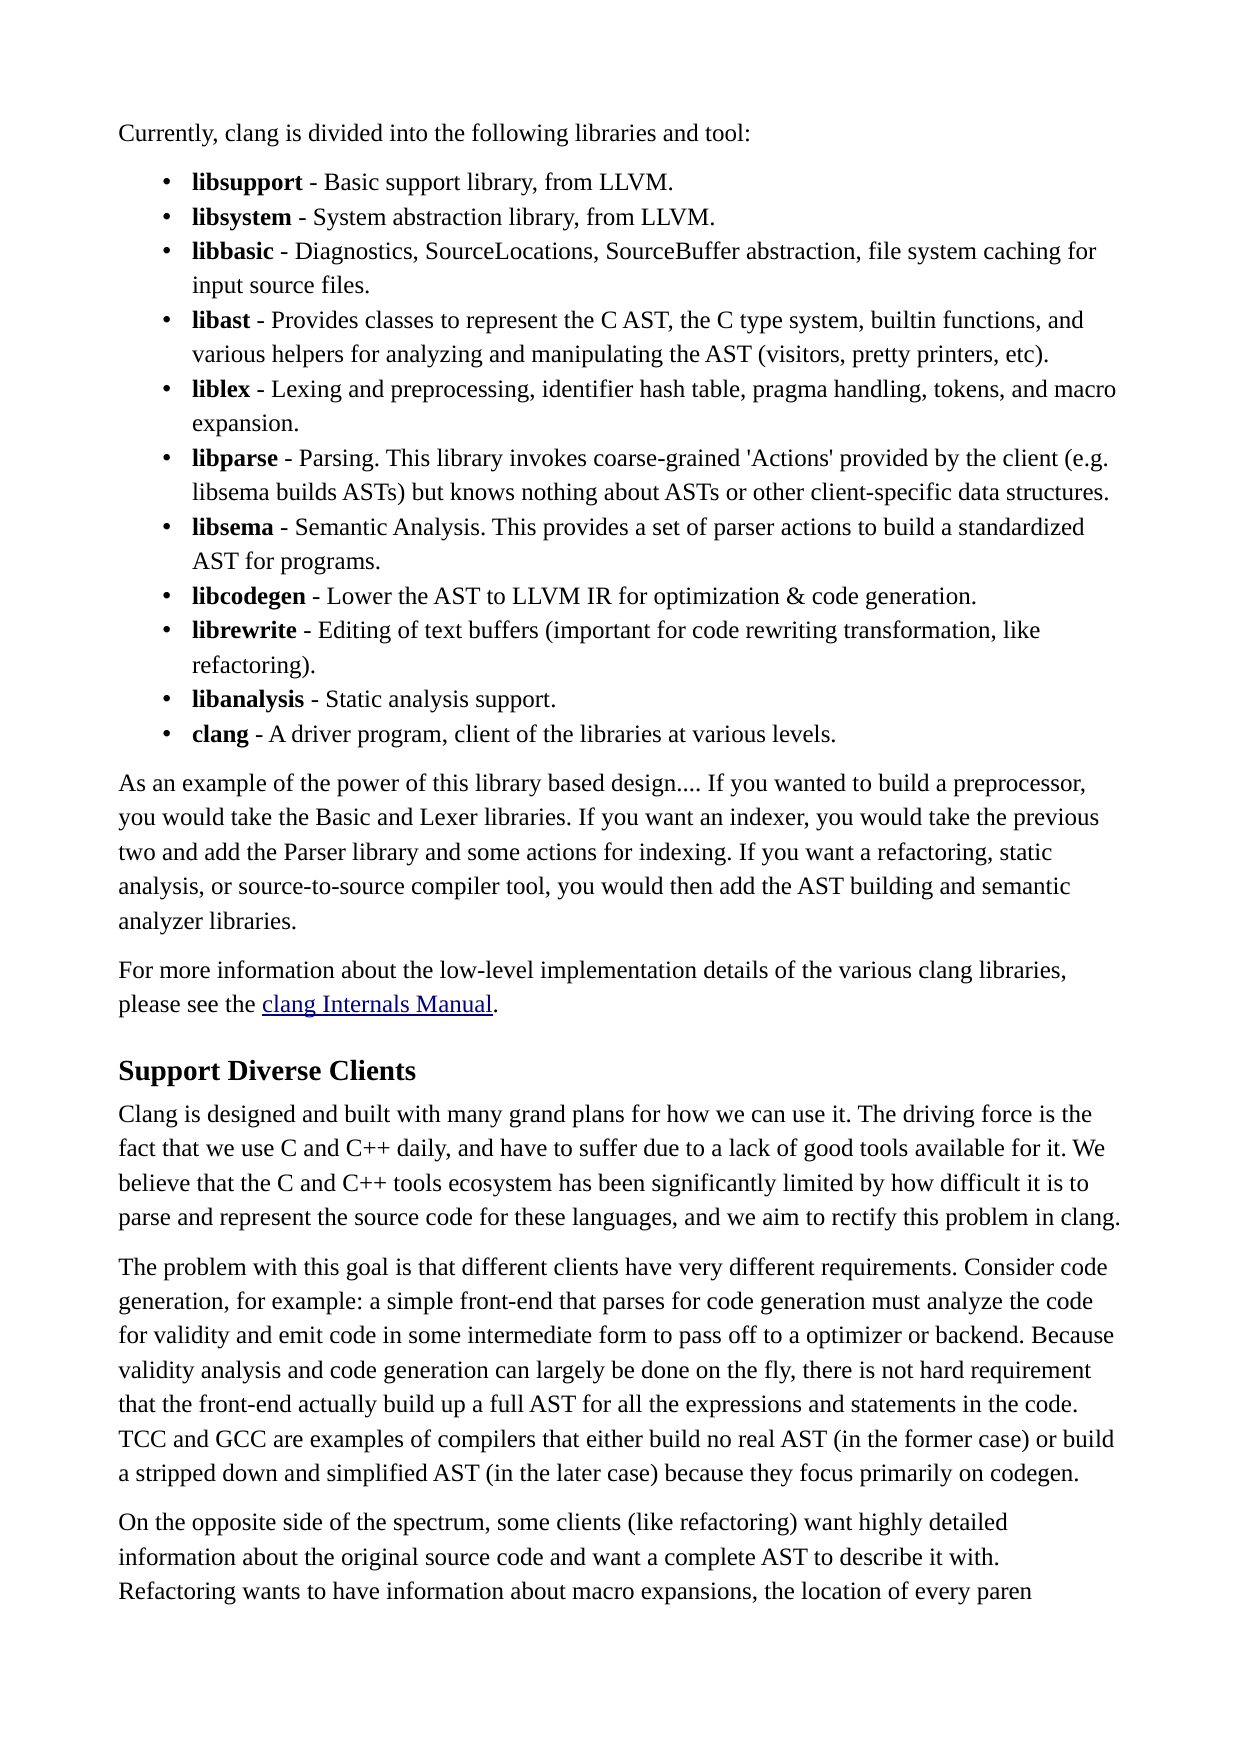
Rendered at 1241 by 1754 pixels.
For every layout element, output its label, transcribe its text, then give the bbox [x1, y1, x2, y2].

list libanalysis - Static analysis support. [162, 684, 1122, 713]
list libsema - Semantic Analysis. This provides a set of parser actions to build a standardized AST for programs. [162, 512, 1122, 575]
text Clang is designed and built with many grand plans for how we can use it. The driving force is the fact that we use C and C++ daily, and have to suffer due to a lack of good tools available for it. We believe that the C and C++ tools ecosystem has been significantly limited by how difficult it is to parse and represent the source code for these languages, and we aim to rectify this problem in clang. [118, 1099, 1122, 1231]
text As an example of the power of this library based design.... If you wanted to build a preprocessor, you would take the Basic and Lexer libraries. If you want an indexer, you would take the previous two and add the Parser library and some actions for indexing. If you want a refactoring, static analysis, or source-to-source compiler tool, you would then add the AST building and semantic analyzer libraries. [118, 768, 1122, 934]
text For more information about the low-level implementation details of the various clang libraries, please see the clang Internals Manual. [118, 955, 1122, 1018]
list libsupport - Basic support library, from LLVM. [162, 167, 1122, 196]
text The problem with this goal is that different clients have very different requirements. Consider code generation, for example: a simple front-end that parses for code generation must analyze the code for validity and emit code in some intermediate form to pass off to a optimizer or backend. Because validity analysis and code generation can largely be done on the fly, there is not hard requirement that the front-end actually build up a full AST for all the expressions and statements in the code. TCC and GCC are examples of compilers that either build no real AST (in the former case) or build a stripped down and simplified AST (in the later case) because they focus primarily on codegen. [118, 1252, 1122, 1487]
text Currently, clang is divided into the following libraries and tool: [118, 118, 1122, 147]
list liblex - Lexing and preprocessing, identifier hash table, pragma handling, tokens, and macro expansion. [162, 374, 1122, 437]
list clang - A driver program, client of the libraries at various levels. [162, 719, 1122, 748]
text On the opposite side of the spectrum, some clients (like refactoring) want highly detailed information about the original source code and want a complete AST to describe it with. Refactoring wants to have information about macro expansions, the location of every paren [118, 1507, 1122, 1605]
list librewrite - Editing of text buffers (important for code rewriting transformation, like refactoring). [162, 615, 1122, 679]
list libparse - Parsing. This library invokes coarse-grained 'Actions' provided by the client (e.g. libsema builds ASTs) but knows nothing about ASTs or other client-specific data structures. [162, 443, 1122, 506]
list libsystem - System abstraction library, from LLVM. [162, 202, 1122, 230]
subtitle Support Diverse Clients [118, 1053, 1122, 1087]
list libcodegen - Lower the AST to LLVM IR for optimization & code generation. [162, 581, 1122, 610]
list libast - Provides classes to represent the C AST, the C type system, builtin functions, and various helpers for analyzing and manipulating the AST (visitors, pretty printers, etc). [162, 305, 1122, 368]
list libbasic - Diagnostics, SourceLocations, SourceBuffer abstraction, file system caching for input source files. [162, 236, 1122, 299]
